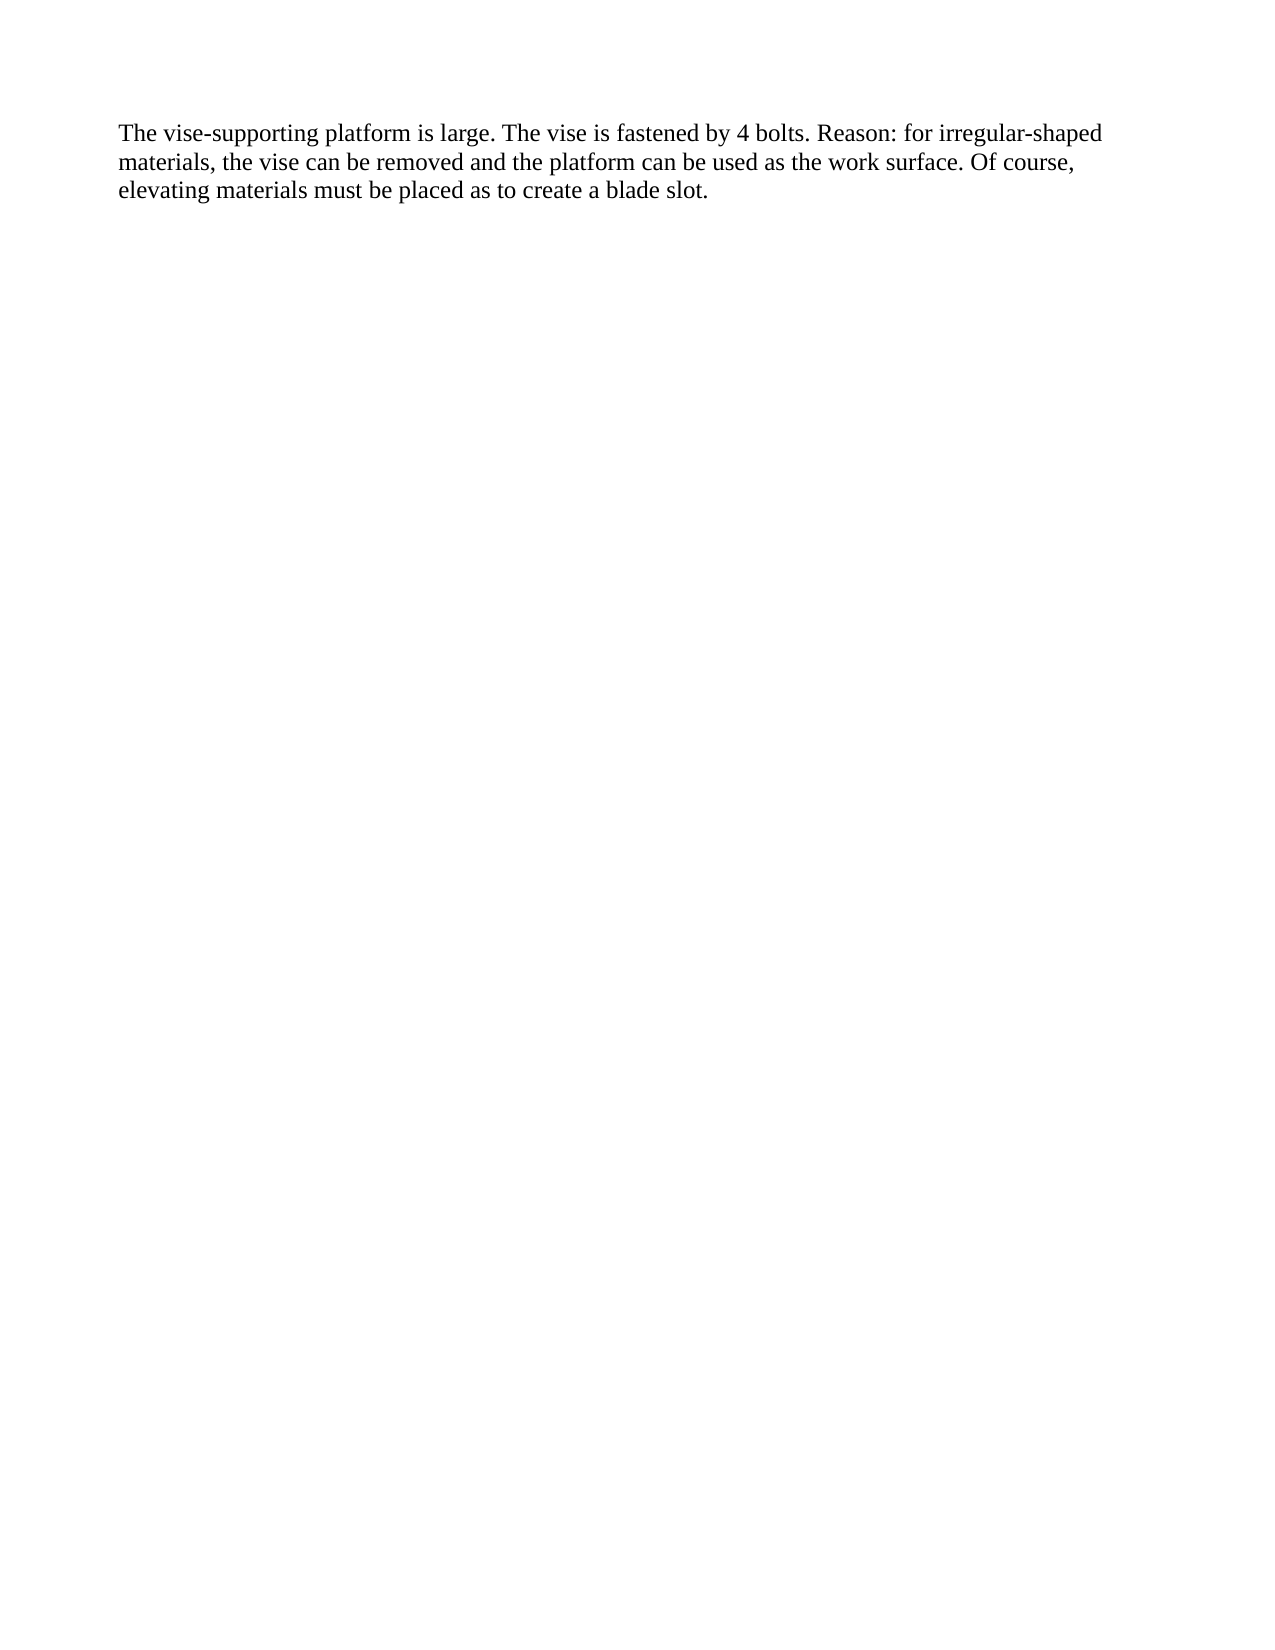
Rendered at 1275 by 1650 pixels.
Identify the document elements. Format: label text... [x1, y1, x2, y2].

text The vise-supporting platform is large. The vise is fastened by 4 bolts. Reason: for irregular-shaped materials, the vise can be removed and the platform can be used as the work surface. Of course, elevating materials must be placed as to create a blade slot. [118, 118, 1157, 204]
